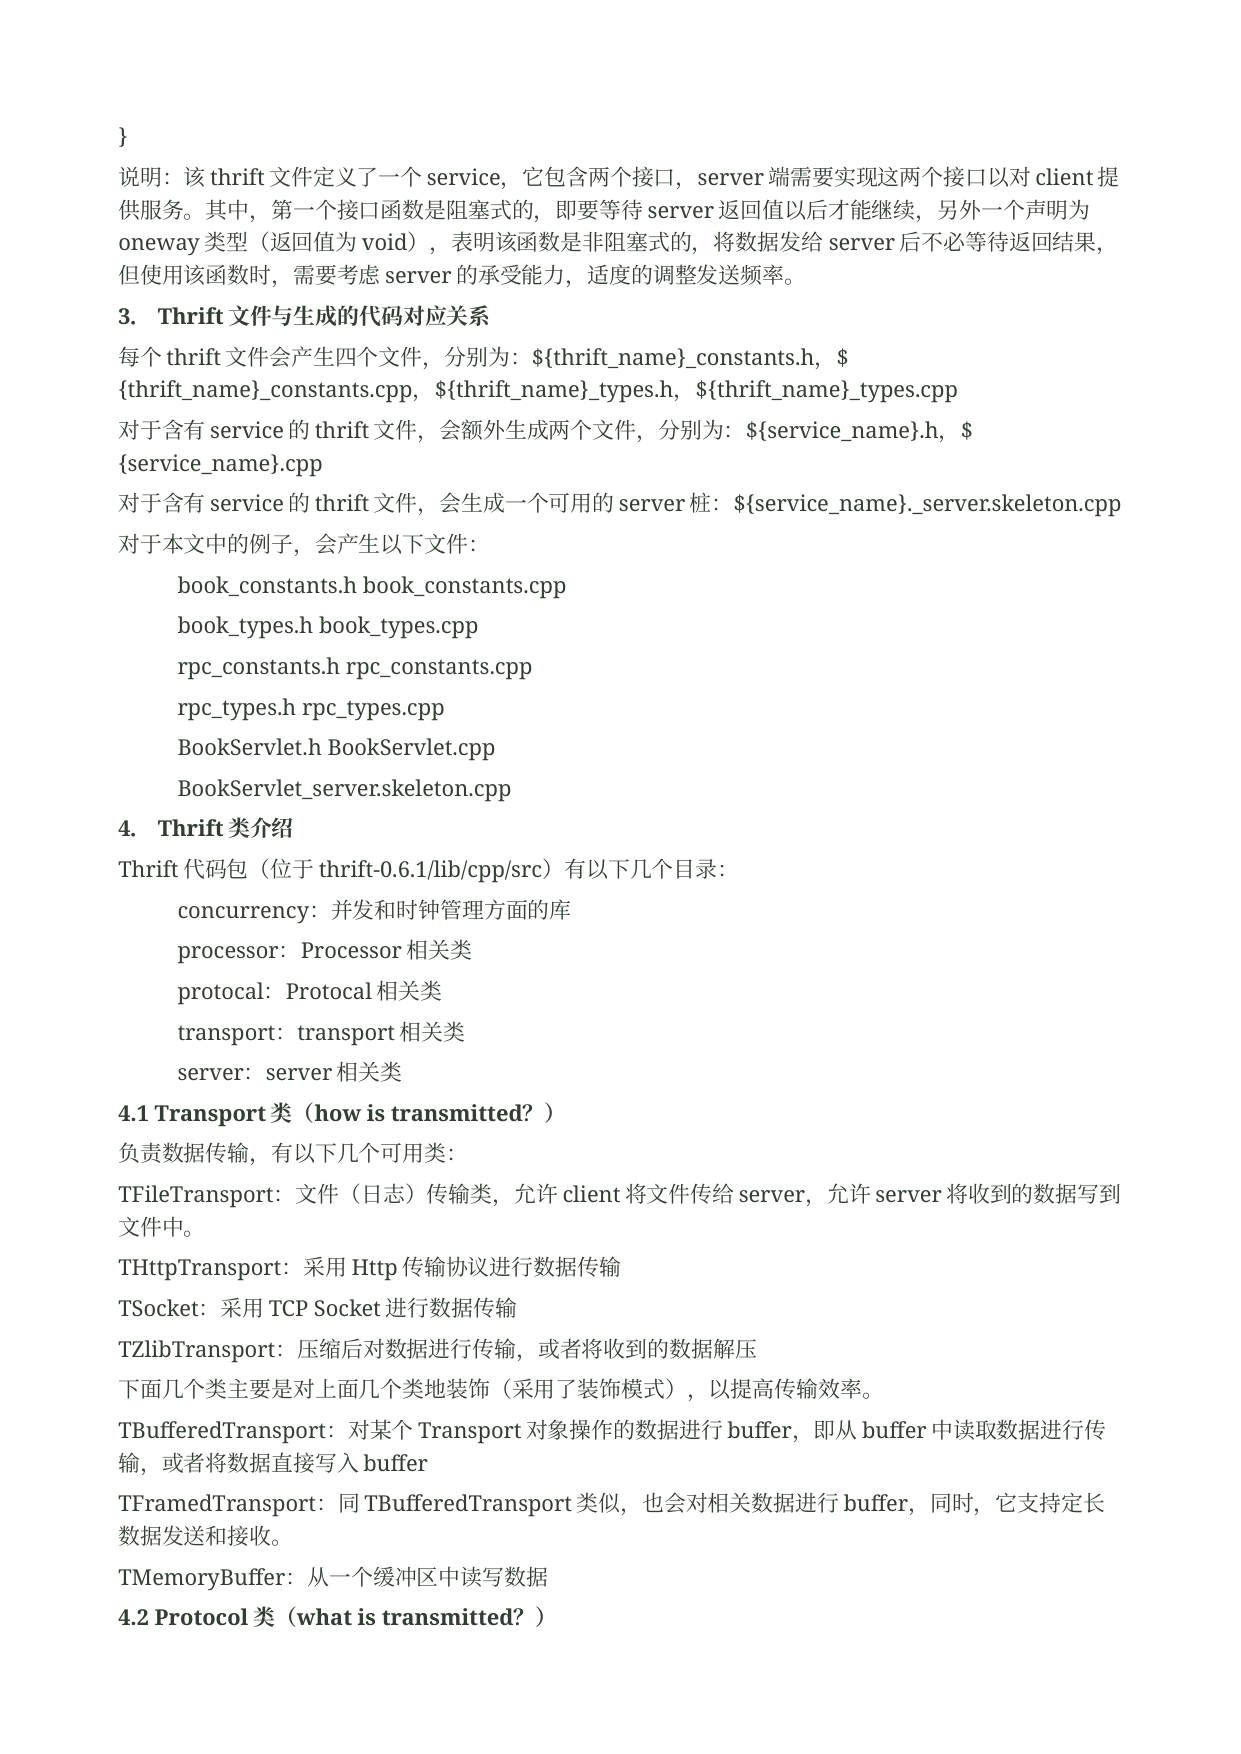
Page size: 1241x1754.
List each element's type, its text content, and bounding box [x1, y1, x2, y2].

text book_constants.h book_constants.cpp [177, 567, 1063, 599]
text } [118, 118, 1122, 151]
text TFramedTransport：同TBufferedTransport类似，也会对相关数据进行buffer，同时，它支持定长数据发送和接收。 [118, 1485, 1122, 1551]
text 说明：该thrift文件定义了一个service，它包含两个接口，server端需要实现这两个接口以对client提供服务。其中，第一个接口函数是阻塞式的，即要等待server返回值以后才能继续，另外一个声明为oneway类型（返回值为void），表明该函数是非阻塞式的，将数据发给 server后不必等待返回结果，但使用该函数时，需要考虑server的承受能力，适度的调整发送频率。 [118, 159, 1122, 290]
text 负责数据传输，有以下几个可用类： [118, 1135, 1122, 1168]
text 4.1 Transport类（how is transmitted？） [118, 1095, 1122, 1127]
text Thrift代码包（位于thrift-0.6.1/lib/cpp/src）有以下几个目录： [118, 851, 1122, 884]
text 4.2 Protocol类（what is transmitted？） [118, 1599, 1122, 1632]
text 对于含有service的thrift文件，会额外生成两个文件，分别为：${service_name}.h，${service_name}.cpp [118, 412, 1122, 477]
text TBufferedTransport：对某个Transport对象操作的数据进行buffer，即从buffer中读取数据进行传输，或者将数据直接写入buffer [118, 1412, 1122, 1477]
text processor：Processor相关类 [177, 932, 1063, 965]
text BookServlet_server.skeleton.cpp [177, 770, 1063, 802]
text rpc_constants.h rpc_constants.cpp [177, 648, 1063, 681]
text TFileTransport：文件（日志）传输类，允许client将文件传给server，允许server将收到的数据写到文件中。 [118, 1176, 1122, 1242]
text 3． Thrift文件与生成的代码对应关系 [118, 298, 1122, 331]
text 对于含有service的thrift文件，会生成一个可用的server桩：${service_name}._server.skeleton.cpp [118, 485, 1122, 518]
text concurrency：并发和时钟管理方面的库 [177, 892, 1063, 924]
text TMemoryBuffer：从一个缓冲区中读写数据 [118, 1559, 1122, 1592]
text protocal：Protocal相关类 [177, 973, 1063, 1006]
text book_types.h book_types.cpp [177, 607, 1063, 640]
text BookServlet.h BookServlet.cpp [177, 729, 1063, 762]
text server：server相关类 [177, 1054, 1063, 1087]
text 每个thrift文件会产生四个文件，分别为：${thrift_name}_constants.h，${thrift_name}_constants.cpp，${thrift_name}_types.h，${thrift_name}_types.cpp [118, 338, 1122, 404]
text rpc_types.h rpc_types.cpp [177, 688, 1063, 721]
text transport：transport相关类 [177, 1013, 1063, 1046]
text 对于本文中的例子，会产生以下文件： [118, 526, 1122, 559]
text THttpTransport：采用Http传输协议进行数据传输 [118, 1249, 1122, 1282]
text 4． Thrift类介绍 [118, 810, 1122, 843]
text TSocket：采用TCP Socket进行数据传输 [118, 1290, 1122, 1323]
text TZlibTransport：压缩后对数据进行传输，或者将收到的数据解压 [118, 1331, 1122, 1363]
text 下面几个类主要是对上面几个类地装饰（采用了装饰模式），以提高传输效率。 [118, 1371, 1122, 1404]
